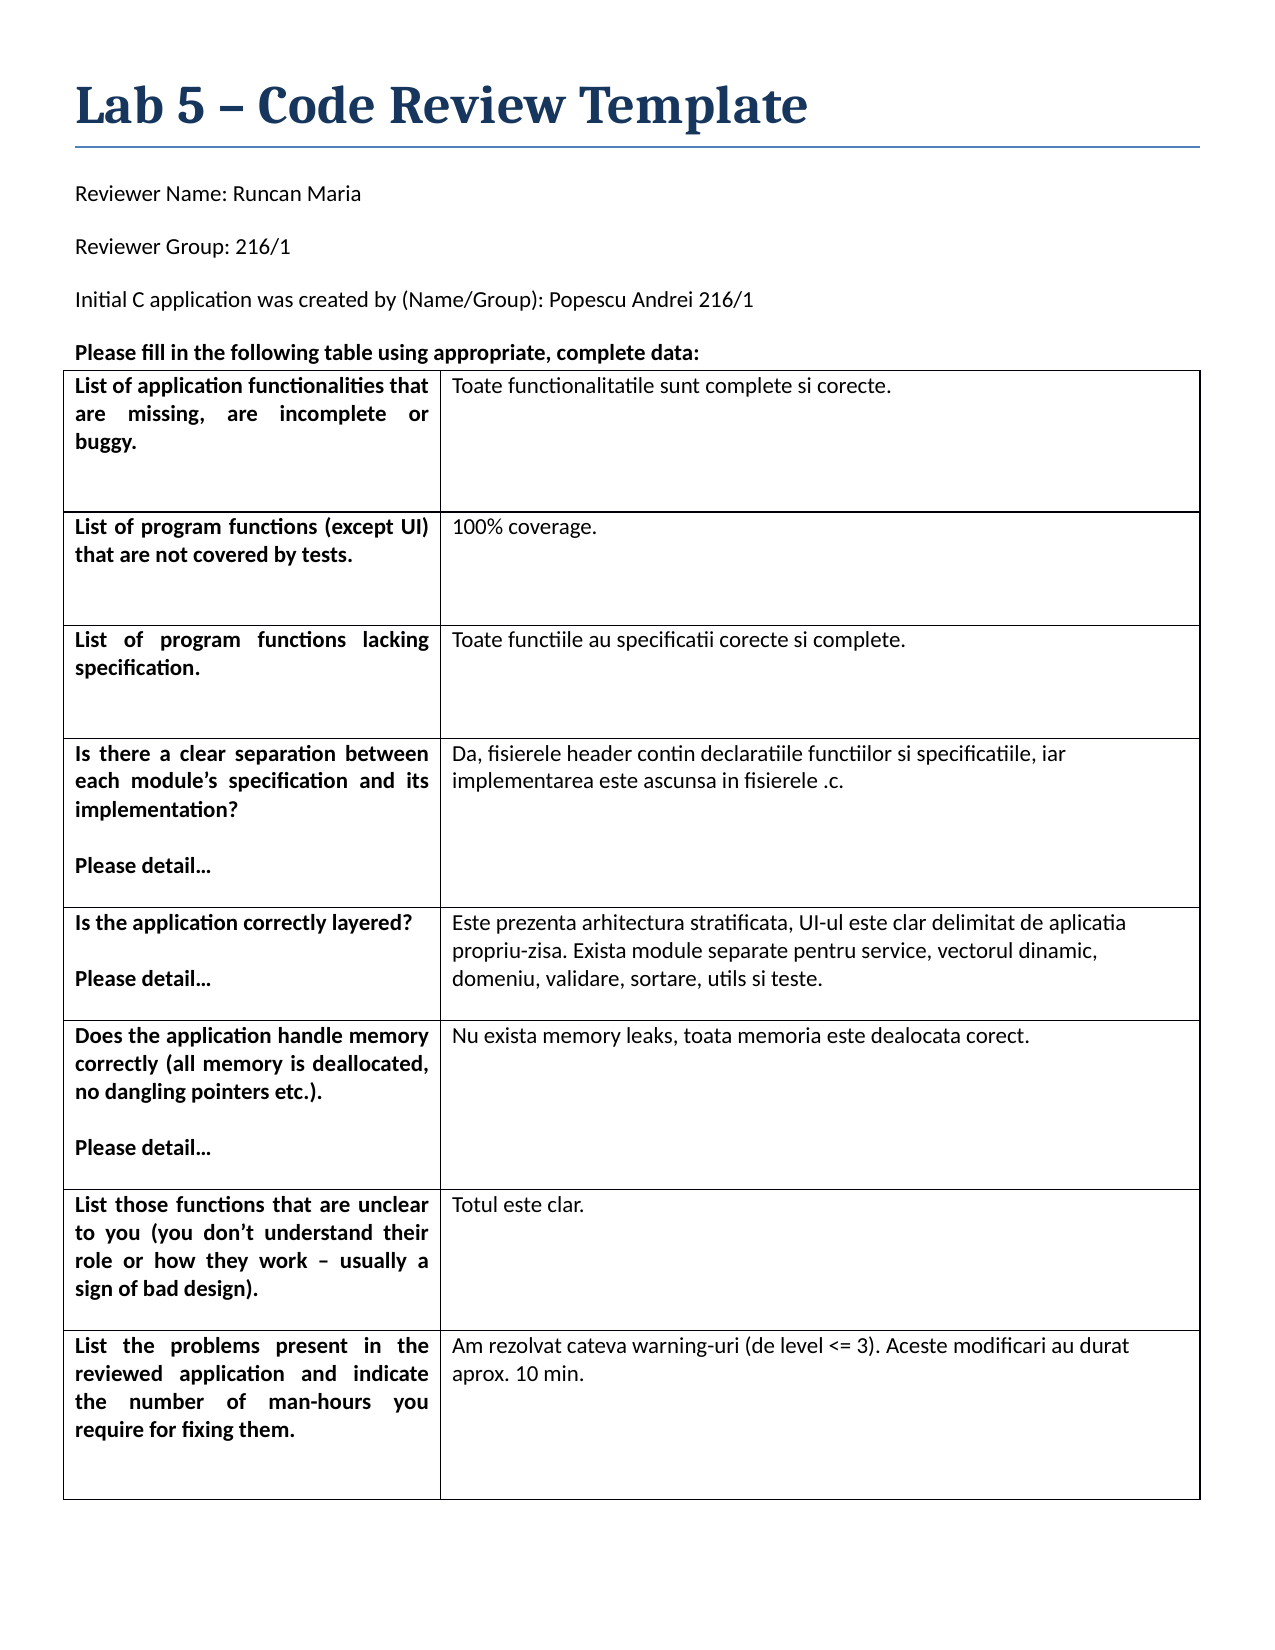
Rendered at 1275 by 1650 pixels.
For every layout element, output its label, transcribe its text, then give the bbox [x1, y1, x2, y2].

table_cell Nu exista memory leaks, toata memoria este dealocata corect. [441, 1021, 1199, 1189]
text Lab 5 – Code Review Template [75, 75, 1200, 146]
table_cell Am rezolvat cateva warning-uri (de level <= 3). Aceste modificari au durat aprox. 10 min. [441, 1331, 1199, 1499]
table_header Toate functionalitatile sunt complete si corecte. [441, 371, 1199, 511]
table_header List of application functionalities that are missing, are incomplete or buggy. [64, 371, 440, 511]
table_cell 100% coverage. [441, 513, 1199, 624]
text Reviewer Name: Runcan Maria [75, 179, 1200, 207]
text Reviewer Group: 216/1 [75, 232, 1200, 260]
table_cell Totul este clar. [441, 1190, 1199, 1330]
table_cell Toate functiile au specificatii corecte si complete. [441, 626, 1199, 738]
text Initial C application was created by (Name/Group): Popescu Andrei 216/1 [75, 285, 1200, 313]
table_cell Is the application correctly layered? Please detail… [64, 908, 440, 1020]
table_cell List of program functions lacking specification. [64, 626, 440, 738]
table_cell List the problems present in the reviewed application and indicate the number of man-hours you require for fixing them. [64, 1331, 440, 1499]
table_cell Da, fisierele header contin declaratiile functiilor si specificatiile, iar implementarea este ascunsa in fisierele .c. [441, 739, 1199, 907]
table_cell List of program functions (except UI) that are not covered by tests. [64, 513, 440, 624]
table_cell Este prezenta arhitectura stratificata, UI-ul este clar delimitat de aplicatia propriu-zisa. Exista module separate pentru service, vectorul dinamic, domeniu, validare, sortare, utils si teste. [441, 908, 1199, 1020]
table_cell Is there a clear separation between each module’s specification and its implementation? Please detail… [64, 739, 440, 907]
text Please fill in the following table using appropriate, complete data: [75, 338, 1200, 366]
table_cell List those functions that are unclear to you (you don’t understand their role or how they work – usually a sign of bad design). [64, 1190, 440, 1330]
table_cell Does the application handle memory correctly (all memory is deallocated, no dangling pointers etc.). Please detail… [64, 1021, 440, 1189]
